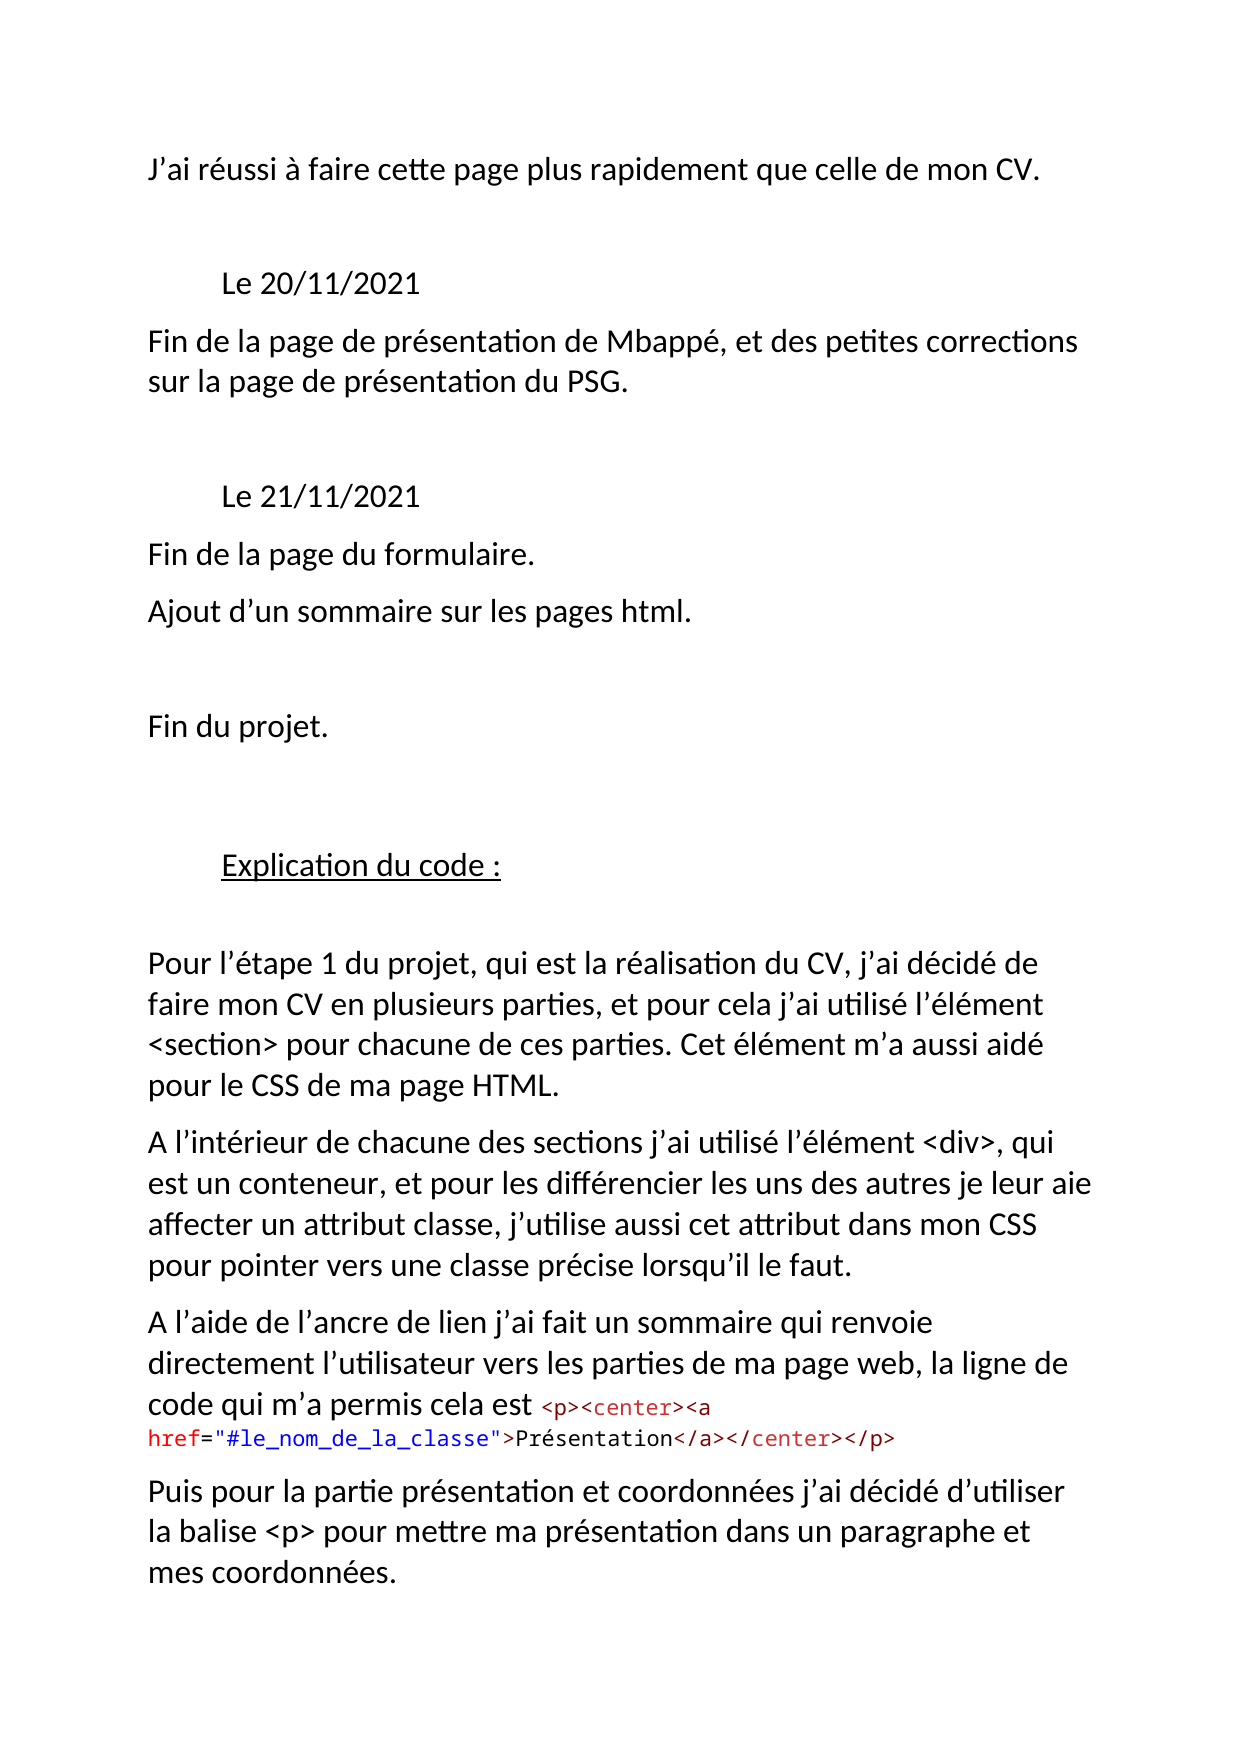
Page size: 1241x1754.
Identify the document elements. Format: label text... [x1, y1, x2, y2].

text Le 21/11/2021 [148, 475, 1093, 516]
text J’ai réussi à faire cette page plus rapidement que celle de mon CV. [148, 148, 1093, 188]
text Fin du projet. [148, 705, 1093, 827]
text Pour l’étape 1 du projet, qui est la réalisation du CV, j’ai décidé de faire mon CV en plusieurs parties, et pour cela j’ai utilisé l’élément <section> pour chacune de ces parties. Cet élément m’a aussi aidé pour le CSS de ma page HTML. [148, 901, 1093, 1105]
text A l’aide de l’ancre de lien j’ai fait un sommaire qui renvoie directement l’utilisateur vers les parties de ma page web, la ligne de code qui m’a permis cela est <p><center><a href="#le_nom_de_la_classe">Présentation</a></center></p> [148, 1301, 1093, 1453]
text Fin de la page de présentation de Mbappé, et des petites corrections sur la page de présentation du PSG. [148, 320, 1093, 401]
text Le 20/11/2021 [148, 262, 1093, 303]
text Explication du code : [148, 844, 1093, 884]
text Fin de la page du formulaire. [148, 533, 1093, 573]
text Ajout d’un sommaire sur les pages html. [148, 590, 1093, 631]
text Puis pour la partie présentation et coordonnées j’ai décidé d’utiliser la balise <p> pour mettre ma présentation dans un paragraphe et mes coordonnées. [148, 1470, 1093, 1592]
text A l’intérieur de chacune des sections j’ai utilisé l’élément <div>, qui est un conteneur, et pour les différencier les uns des autres je leur aie affecter un attribut classe, j’utilise aussi cet attribut dans mon CSS pour pointer vers une classe précise lorsqu’il le faut. [148, 1121, 1093, 1284]
